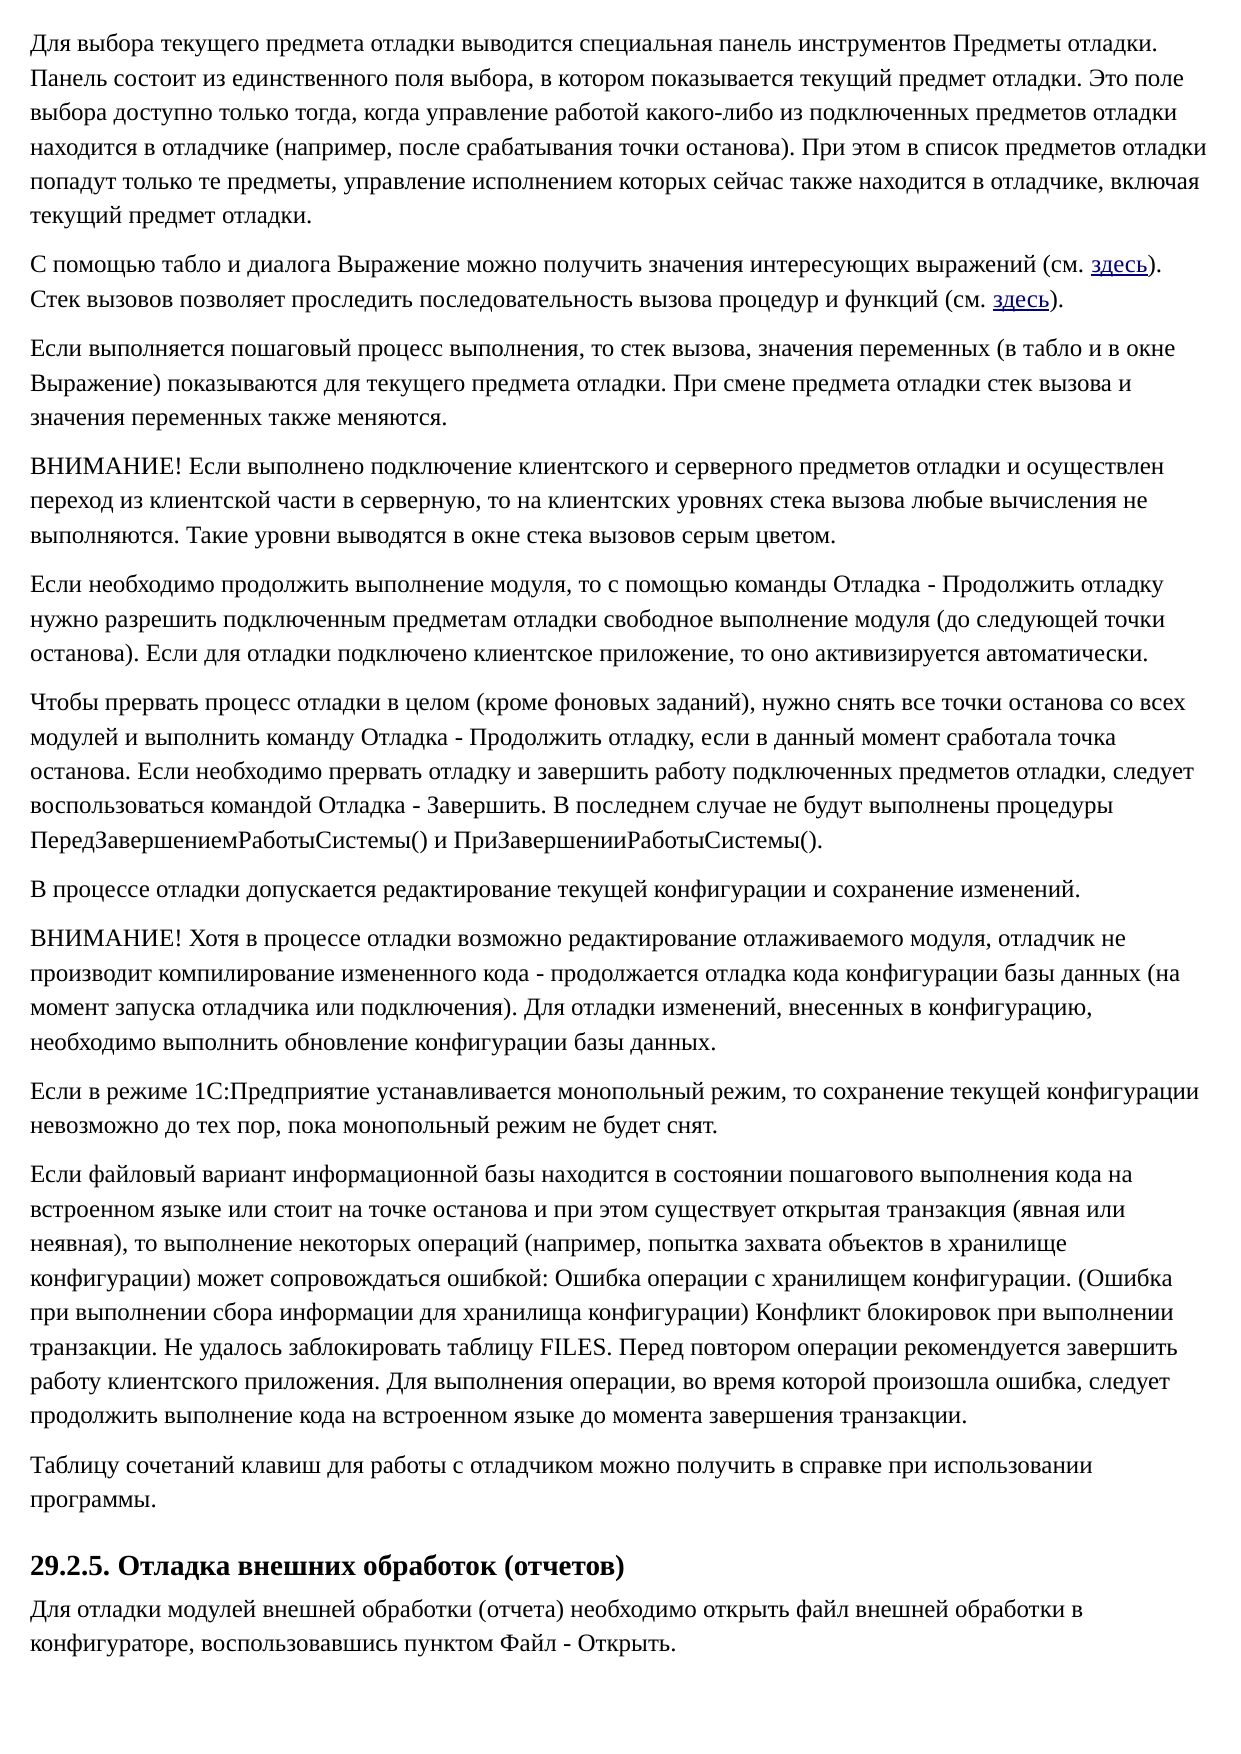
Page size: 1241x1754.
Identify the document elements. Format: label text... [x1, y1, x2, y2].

text Для отладки модулей внешней обработки (отчета) необходимо открыть файл внешней обработки в конфигураторе, воспользовавшись пунктом Файл ‑ Открыть. [30, 1594, 1211, 1657]
text Если необходимо продолжить выполнение модуля, то с помощью команды Отладка ‑ Продолжить отладку нужно разрешить подключенным предметам отладки свободное выполнение модуля (до следующей точки останова). Если для отладки подключено клиентское приложение, то оно активизируется автоматически. [30, 569, 1211, 667]
text ВНИМАНИЕ! Если выполнено подключение клиентского и серверного предметов отладки и осуществлен переход из клиентской части в серверную, то на клиентских уровнях стека вызова любые вычисления не выполняются. Такие уровни выводятся в окне стека вызовов серым цветом. [30, 451, 1211, 549]
text Если файловый вариант информационной базы находится в состоянии пошагового выполнения кода на встроенном языке или стоит на точке останова и при этом существует открытая транзакция (явная или неявная), то выполнение некоторых операций (например, попытка захвата объектов в хранилище конфигурации) может сопровождаться ошибкой: Ошибка операции с хранилищем конфигурации. (Ошибка при выполнении сбора информации для хранилища конфигурации) Конфликт блокировок при выполнении транзакции. Не удалось заблокировать таблицу FILES. Перед повтором операции рекомендуется завершить работу клиентского приложения. Для выполнения операции, во время которой произошла ошибка, следует продолжить выполнение кода на встроенном языке до момента завершения транзакции. [30, 1159, 1211, 1429]
text Если в режиме 1С:Предприятие устанавливается монопольный режим, то сохранение текущей конфигурации невозможно до тех пор, пока монопольный режим не будет снят. [30, 1076, 1211, 1139]
text В процессе отладки допускается редактирование текущей конфигурации и сохранение изменений. [30, 874, 1211, 903]
text ВНИМАНИЕ! Хотя в процессе отладки возможно редактирование отлаживаемого модуля, отладчик не производит компилирование измененного кода ‑ продолжается отладка кода конфигурации базы данных (на момент запуска отладчика или подключения). Для отладки изменений, внесенных в конфигурацию, необходимо выполнить обновление конфигурации базы данных. [30, 923, 1211, 1055]
text Для выбора текущего предмета отладки выводится специальная панель инструментов Предметы отладки. Панель состоит из единственного поля выбора, в котором показывается текущий предмет отладки. Это поле выбора доступно только тогда, когда управление работой какого-либо из подключенных предметов отладки находится в отладчике (например, после срабатывания точки останова). При этом в список предметов отладки попадут только те предметы, управление исполнением которых сейчас также находится в отладчике, включая текущий предмет отладки. [30, 28, 1211, 229]
text Чтобы прервать процесс отладки в целом (кроме фоновых заданий), нужно снять все точки останова со всех модулей и выполнить команду Отладка ‑ Продолжить отладку, если в данный момент сработала точка останова. Если необходимо прервать отладку и завершить работу подключенных предметов отладки, следует воспользоваться командой Отладка ‑ Завершить. В последнем случае не будут выполнены процедуры ПередЗавершениемРаботыСистемы() и ПриЗавершенииРаботыСистемы(). [30, 687, 1211, 854]
text Таблицу сочетаний клавиш для работы с отладчиком можно получить в справке при использовании программы. [30, 1450, 1211, 1513]
subtitle 29.2.5. Отладка внешних обработок (отчетов) [30, 1548, 1211, 1581]
text С помощью табло и диалога Выражение можно получить значения интересующих выражений (см. здесь). Стек вызовов позволяет проследить последовательность вызова процедур и функций (см. здесь). [30, 249, 1211, 313]
text Если выполняется пошаговый процесс выполнения, то стек вызова, значения переменных (в табло и в окне Выражение) показываются для текущего предмета отладки. При смене предмета отладки стек вызова и значения переменных также меняются. [30, 333, 1211, 431]
